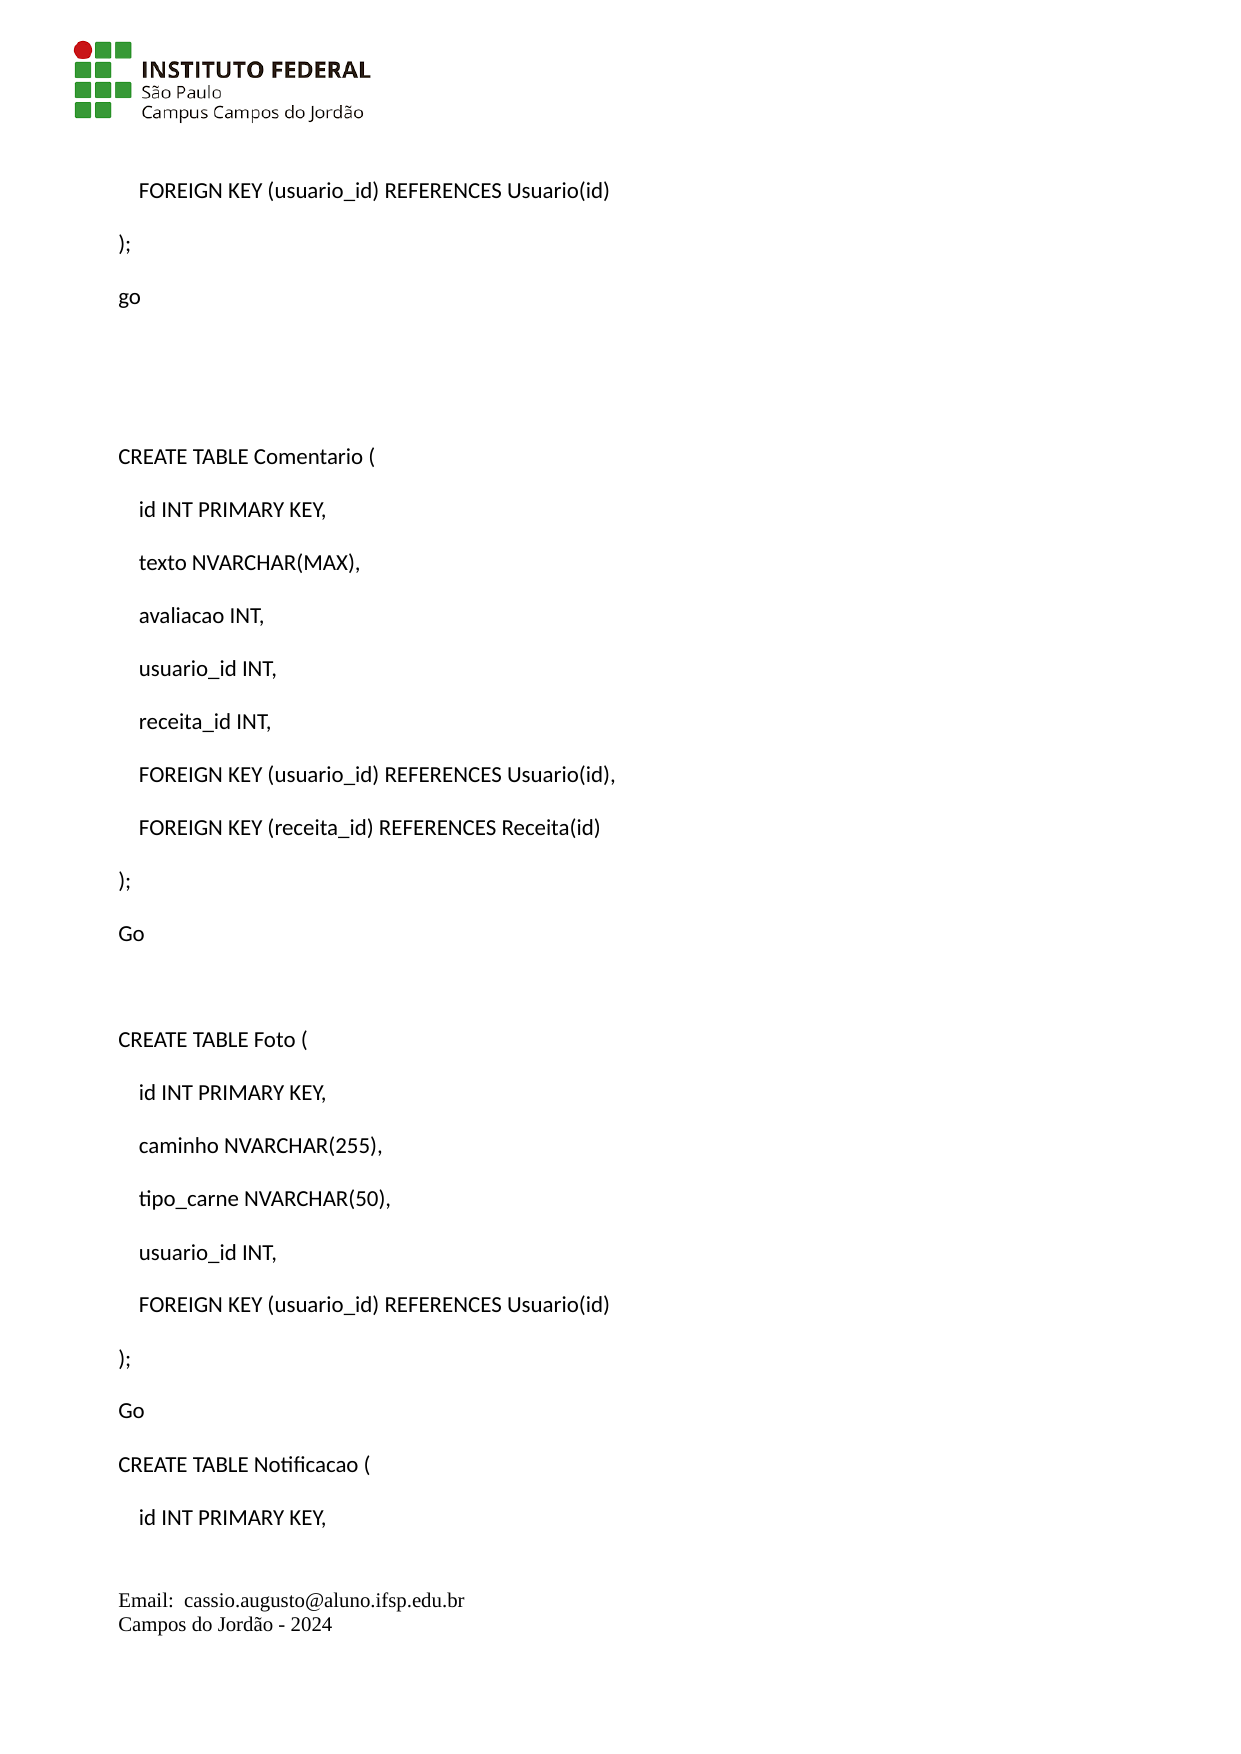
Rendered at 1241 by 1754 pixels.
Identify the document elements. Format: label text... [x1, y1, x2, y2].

text FOREIGN KEY (usuario_id) REFERENCES Usuario(id) [118, 176, 1122, 204]
text caminho NVARCHAR(255), [118, 1132, 1122, 1159]
text usuario_id INT, [118, 1238, 1122, 1266]
text Go [118, 1397, 1122, 1425]
text id INT PRIMARY KEY, [118, 495, 1122, 523]
text Go [118, 919, 1122, 947]
picture [59, 20, 383, 136]
text CREATE TABLE Notificacao ( [118, 1450, 1122, 1478]
text ); [118, 229, 1122, 257]
text avaliacao INT, [118, 601, 1122, 629]
text FOREIGN KEY (usuario_id) REFERENCES Usuario(id) [118, 1291, 1122, 1319]
text id INT PRIMARY KEY, [118, 1503, 1122, 1531]
text texto NVARCHAR(MAX), [118, 548, 1122, 576]
text FOREIGN KEY (receita_id) REFERENCES Receita(id) [118, 813, 1122, 841]
text CREATE TABLE Foto ( [118, 1026, 1122, 1053]
text ); [118, 866, 1122, 894]
text ); [118, 1344, 1122, 1372]
text usuario_id INT, [118, 654, 1122, 682]
text FOREIGN KEY (usuario_id) REFERENCES Usuario(id), [118, 760, 1122, 788]
text CREATE TABLE Comentario ( [118, 442, 1122, 470]
text go [118, 282, 1122, 310]
text id INT PRIMARY KEY, [118, 1078, 1122, 1107]
text receita_id INT, [118, 707, 1122, 735]
text tipo_carne NVARCHAR(50), [118, 1184, 1122, 1213]
